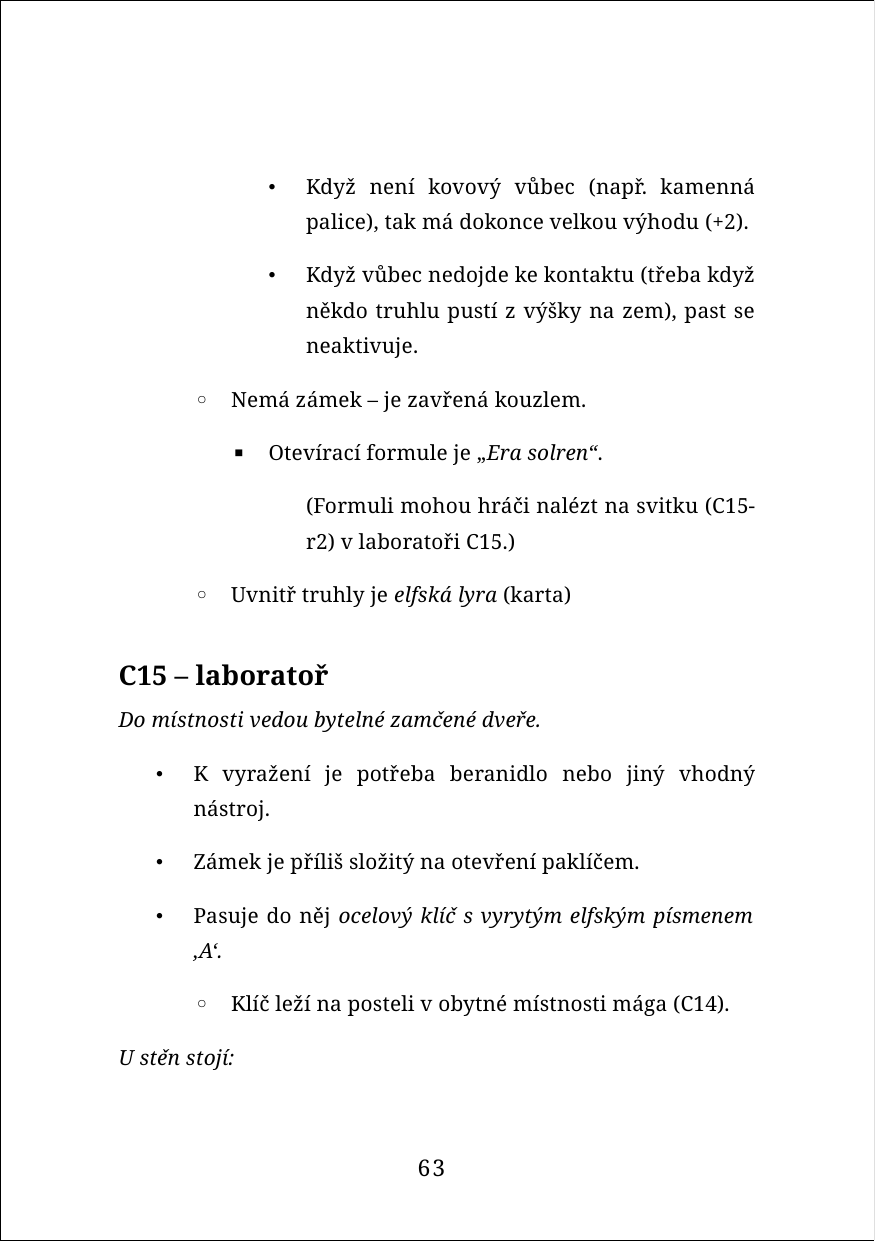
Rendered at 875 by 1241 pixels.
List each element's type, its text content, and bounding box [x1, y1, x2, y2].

list Uvnitř truhly je elfská lyra (karta) [193, 580, 756, 608]
list Otevírací formule je „Era solren“. [231, 438, 756, 466]
text Do místnosti vedou bytelné zamčené dveře. [118, 706, 756, 734]
list (Formuli mohou hráči nalézt na svitku (C15-r2) v laboratoři C15.) [268, 491, 756, 555]
text U stěn stojí: [118, 1043, 756, 1071]
list Zámek je příliš složitý na otevření paklíčem. [156, 847, 756, 876]
subtitle C15 – laboratoř [118, 657, 756, 694]
list K vyražení je potřeba beranidlo nebo jiný vhodný nástroj. [156, 759, 756, 823]
list Pasuje do něj ocelový klíč s vyrytým elfským písmenem ‚A‘. [156, 901, 756, 965]
list Když vůbec nedojde ke kontaktu (třeba když někdo truhlu pustí z výšky na zem), past se neaktivuje. [268, 261, 756, 360]
list Klíč leží na posteli v obytné místnosti mága (C14). [193, 989, 756, 1018]
list Když není kovový vůbec (např. kamenná palice), tak má dokonce velkou výhodu (+2). [268, 172, 756, 236]
list Nemá zámek – je zavřená kouzlem. [193, 385, 756, 413]
